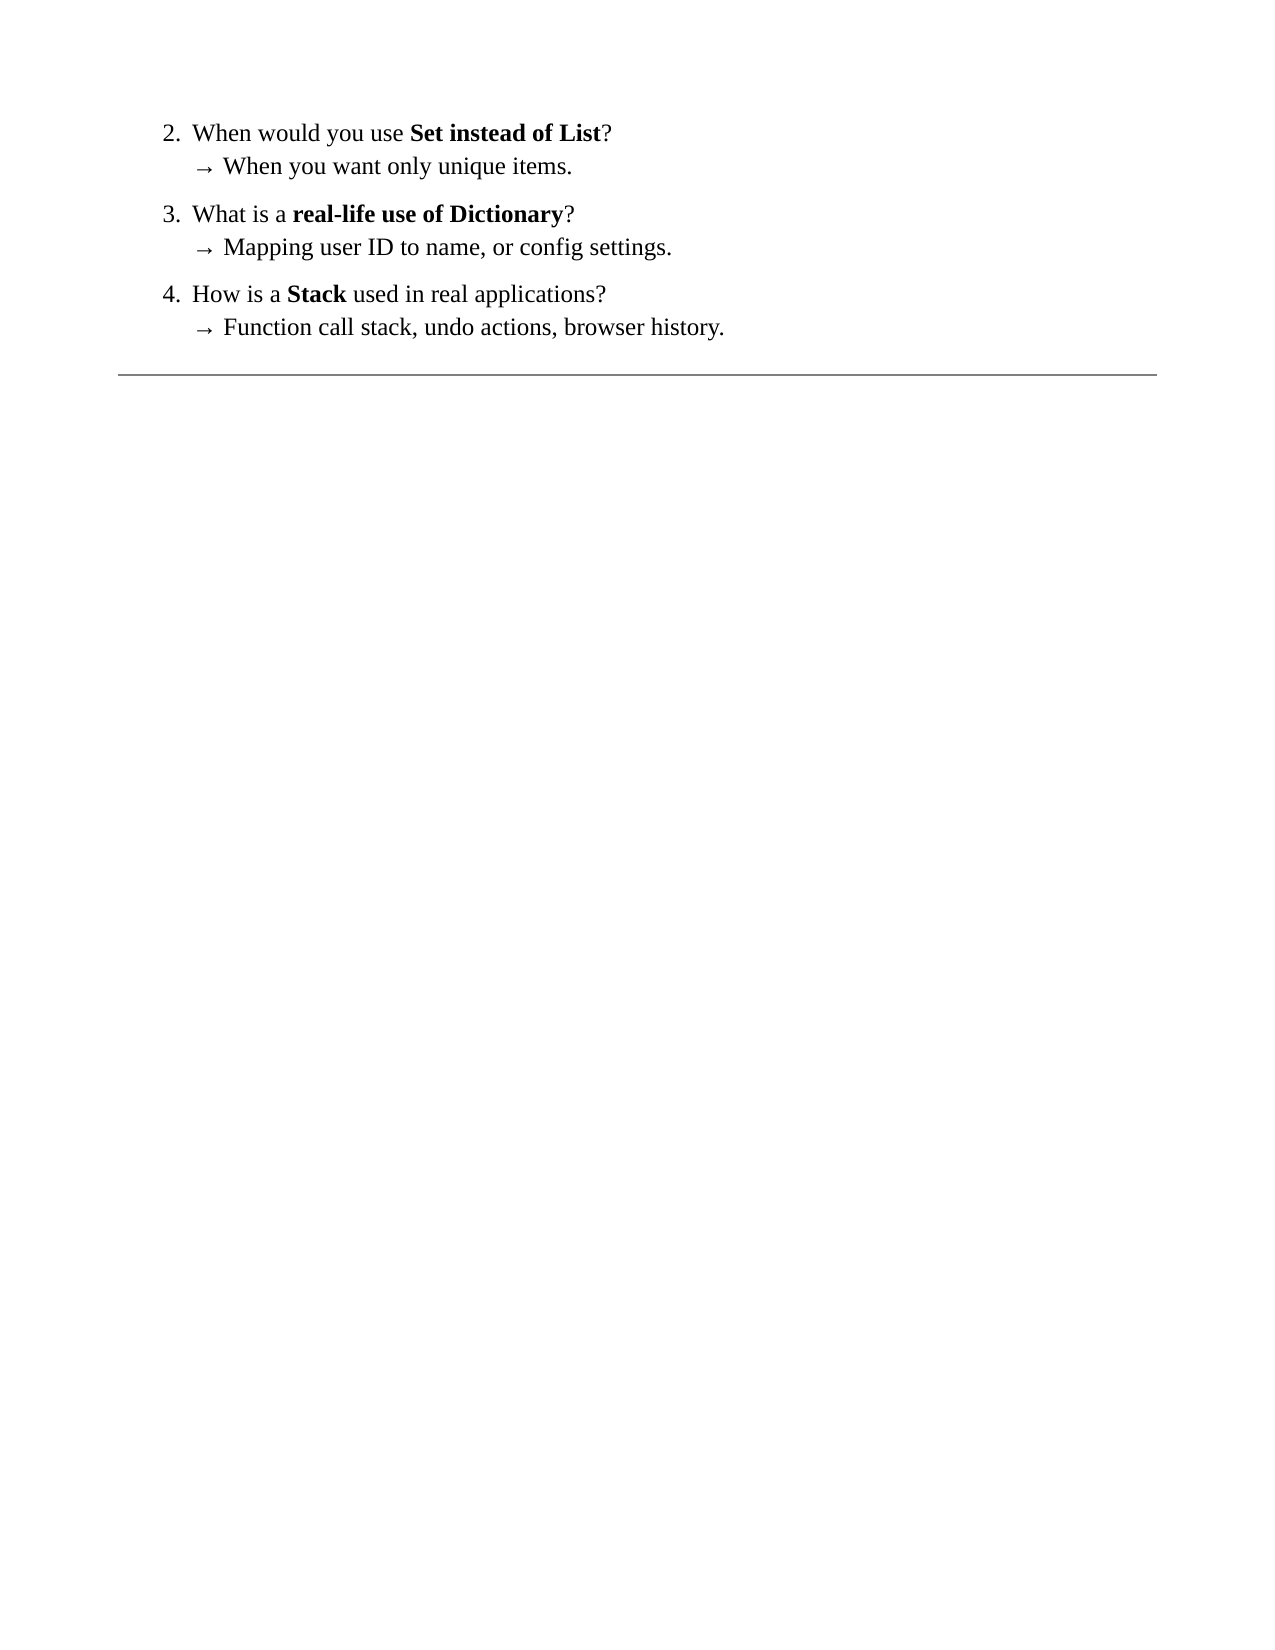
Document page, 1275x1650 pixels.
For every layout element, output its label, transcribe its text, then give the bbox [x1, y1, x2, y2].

list How is a Stack used in real applications? → Function call stack, undo actions, browser history. [162, 279, 1157, 341]
list What is a real-life use of Dictionary? → Mapping user ID to name, or config settings. [162, 199, 1157, 261]
list When would you use Set instead of List? → When you want only unique items. [162, 118, 1157, 180]
